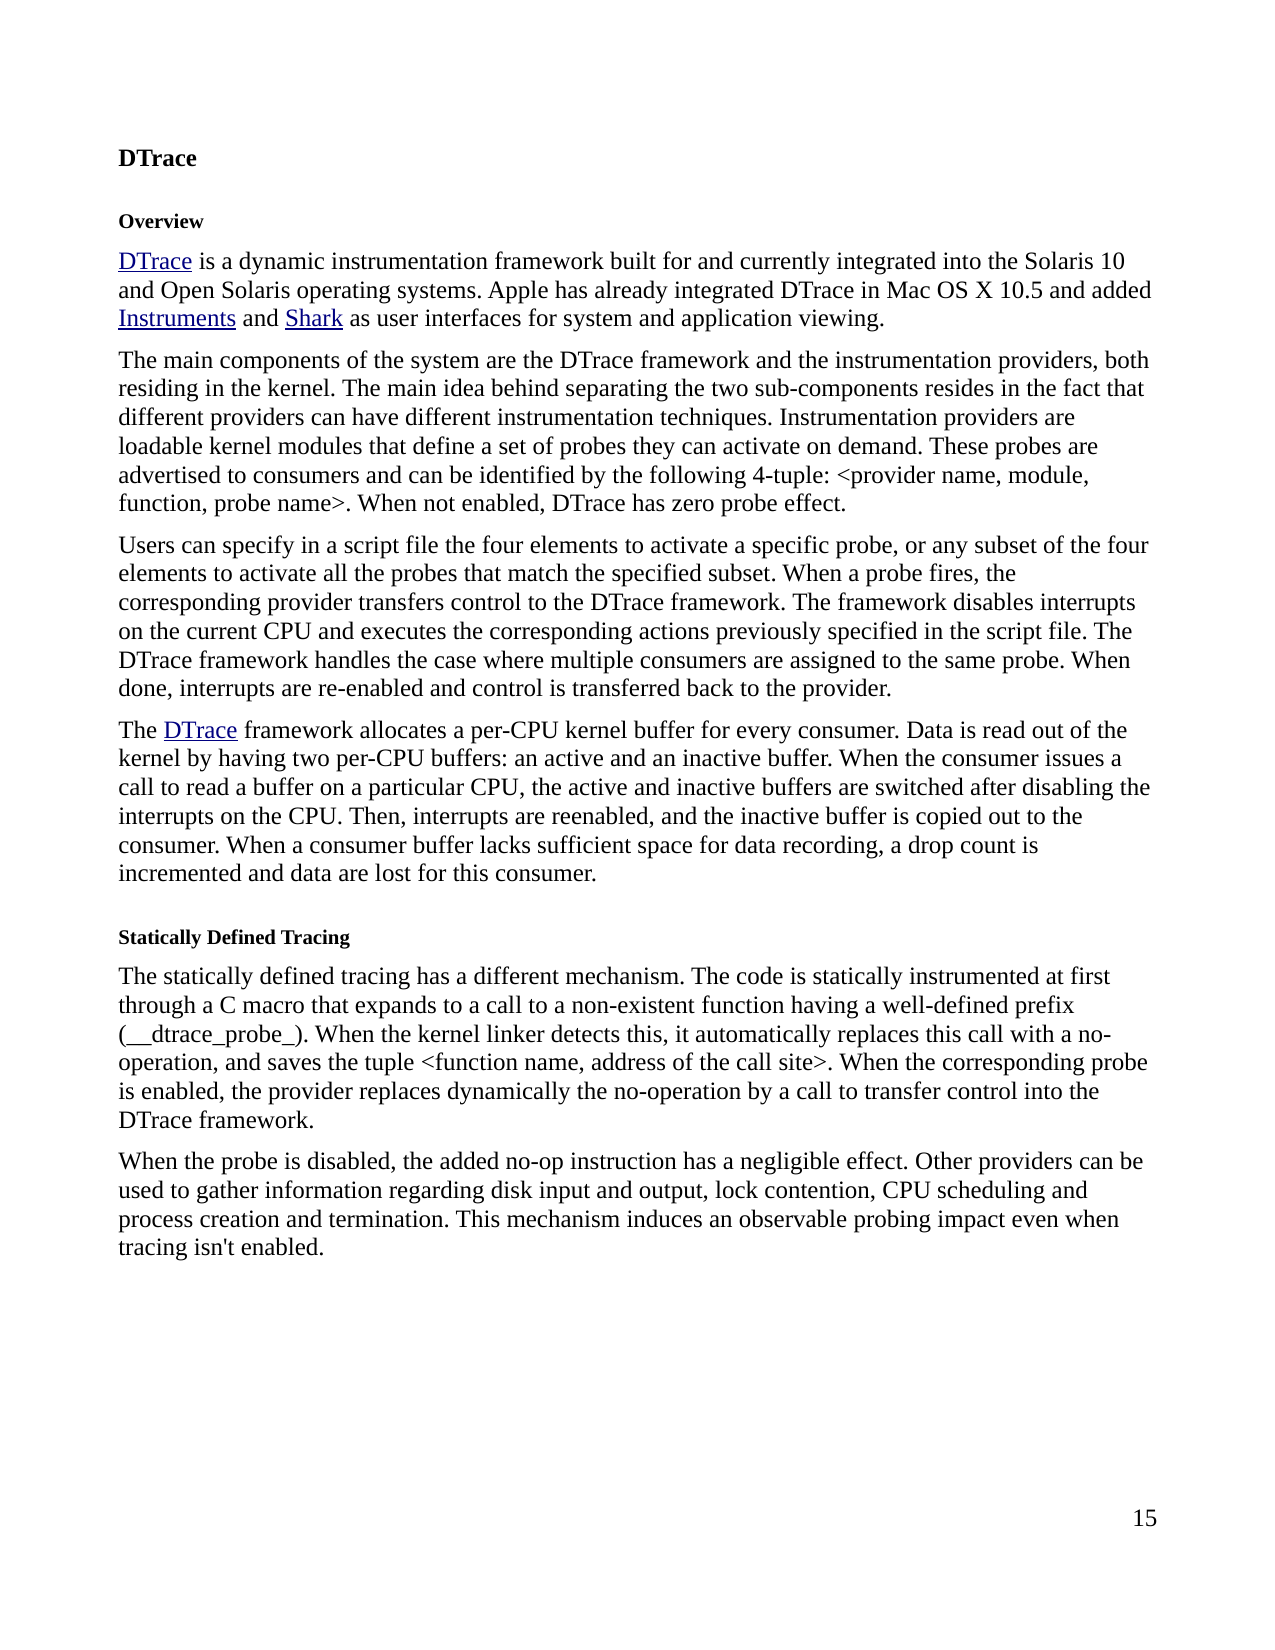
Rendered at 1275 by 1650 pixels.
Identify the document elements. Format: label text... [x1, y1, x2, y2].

text DTrace is a dynamic instrumentation framework built for and currently integrated into the Solaris 10 and Open Solaris operating systems. Apple has already integrated DTrace in Mac OS X 10.5 and added Instruments and Shark as user interfaces for system and application viewing. [118, 246, 1157, 332]
text When the probe is disabled, the added no-op instruction has a negligible effect. Other providers can be used to gather information regarding disk input and output, lock contention, CPU scheduling and process creation and termination. This mechanism induces an observable probing impact even when tracing isn't enabled. [118, 1146, 1157, 1261]
text The main components of the system are the DTrace framework and the instrumentation providers, both residing in the kernel. The main idea behind separating the two sub-components resides in the fact that different providers can have different instrumentation techniques. Instrumentation providers are loadable kernel modules that define a set of probes they can activate on demand. These probes are advertised to consumers and can be identified by the following 4-tuple: <provider name, module, function, probe name>. When not enabled, DTrace has zero probe effect. [118, 345, 1157, 517]
text The statically defined tracing has a different mechanism. The code is statically instrumented at first through a C macro that expands to a call to a non-existent function having a well-defined prefix (__dtrace_probe_). When the kernel linker detects this, it automatically replaces this call with a no-operation, and saves the tuple <function name, address of the call site>. When the corresponding probe is enabled, the provider replaces dynamically the no-operation by a call to transfer control into the DTrace framework. [118, 961, 1157, 1134]
text Users can specify in a script file the four elements to activate a specific probe, or any subset of the four elements to activate all the probes that match the specified subset. When a probe fires, the corresponding provider transfers control to the DTrace framework. The framework disables interrupts on the current CPU and executes the corresponding actions previously specified in the script file. The DTrace framework handles the case where multiple consumers are assigned to the same probe. When done, interrupts are re-enabled and control is transferred back to the provider. [118, 530, 1157, 702]
subtitle Overview [118, 209, 1157, 233]
subtitle DTrace [118, 143, 1157, 172]
subtitle Statically Defined Tracing [118, 925, 1157, 949]
text The DTrace framework allocates a per-CPU kernel buffer for every consumer. Data is read out of the kernel by having two per-CPU buffers: an active and an inactive buffer. When the consumer issues a call to read a buffer on a particular CPU, the active and inactive buffers are switched after disabling the interrupts on the CPU. Then, interrupts are reenabled, and the inactive buffer is copied out to the consumer. When a consumer buffer lacks sufficient space for data recording, a drop count is incremented and data are lost for this consumer. [118, 715, 1157, 887]
